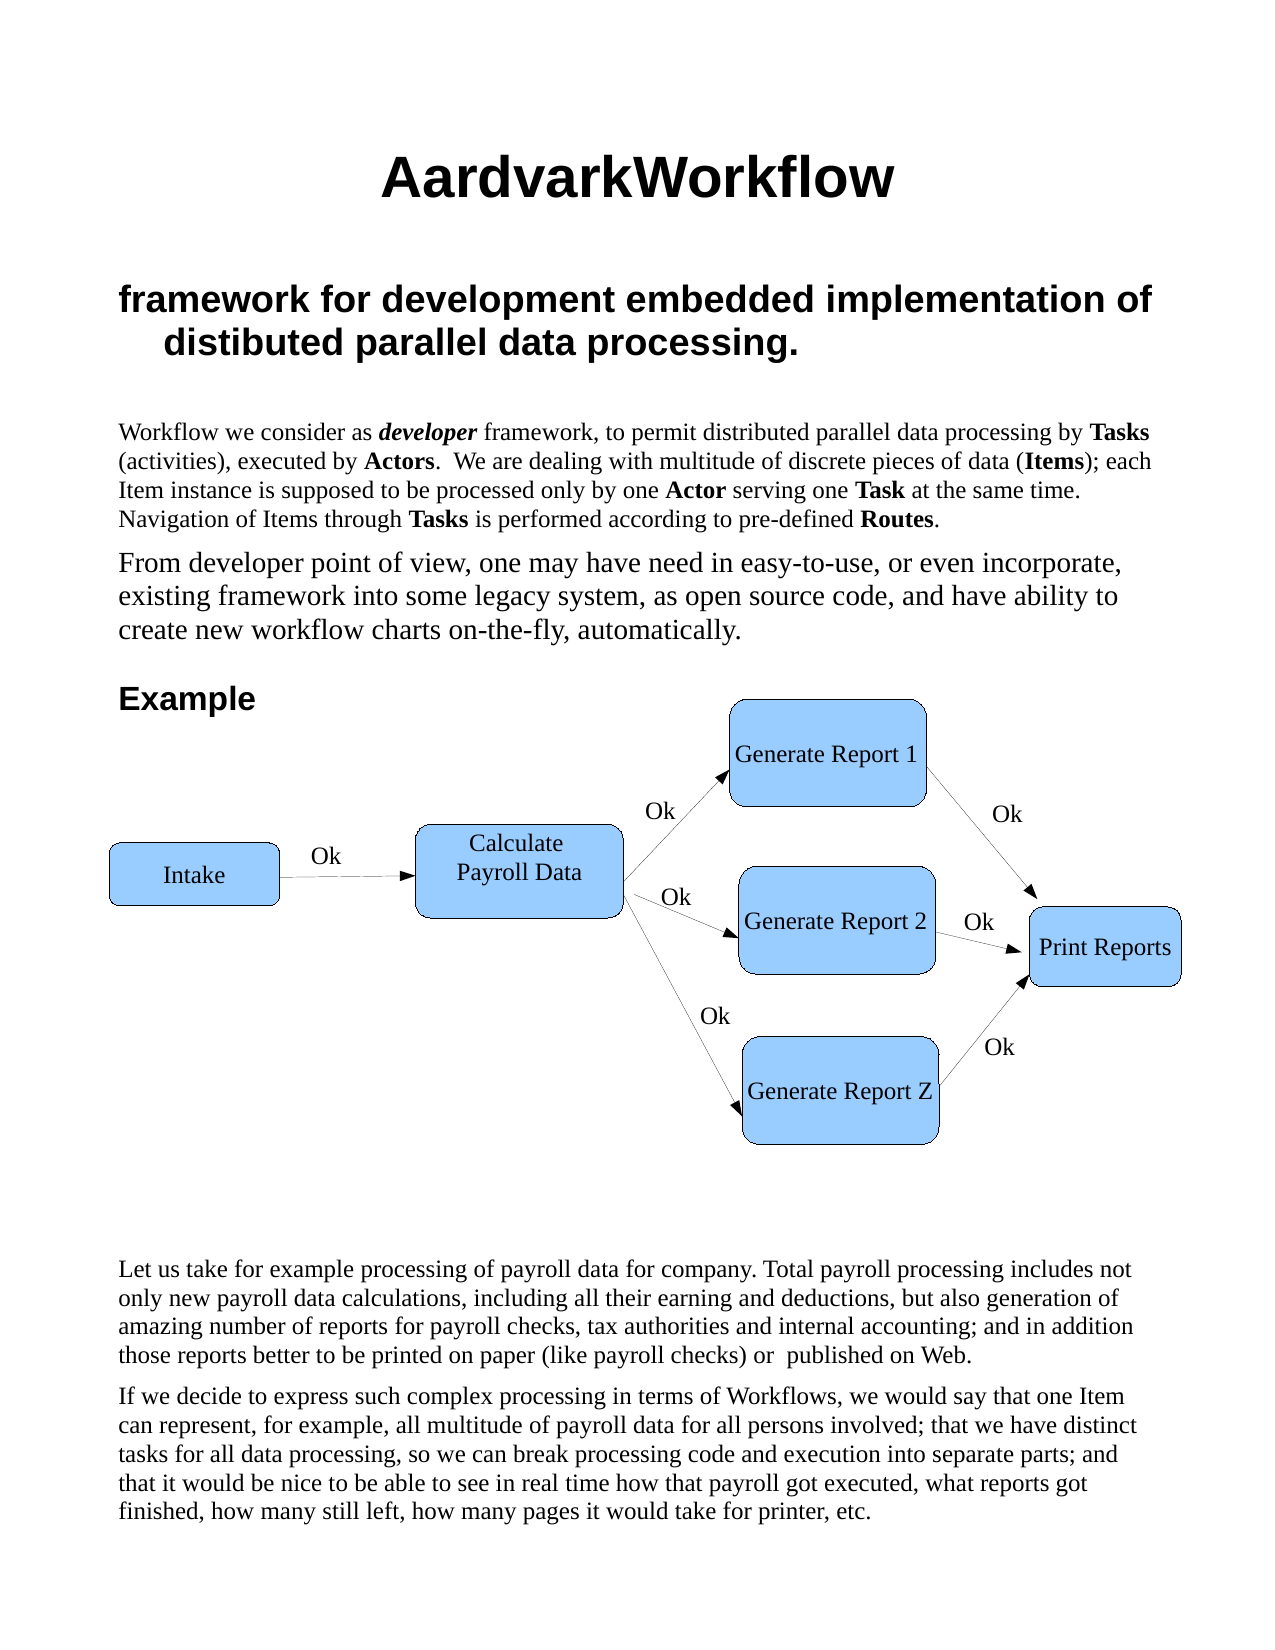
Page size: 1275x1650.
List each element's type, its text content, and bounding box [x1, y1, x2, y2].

text Let us take for example processing of payroll data for company. Total payroll processing includes not only new payroll data calculations, including all their earning and deductions, but also generation of amazing number of reports for payroll checks, tax authorities and internal accounting; and in addition those reports better to be printed on paper (like payroll checks) or published on Web. [118, 1254, 1157, 1369]
text From developer point of view, one may have need in easy-to-use, or even incorporate, existing framework into some legacy system, as open source code, and have ability to create new workflow charts on-the-fly, automatically. [118, 545, 1157, 646]
text If we decide to express such complex processing in terms of Workflows, we would say that one Item can represent, for example, all multitude of payroll data for all persons involved; that we have distinct tasks for all data processing, so we can break processing code and execution into separate parts; and that it would be nice to be able to see in real time how that payroll got executed, what reports got finished, how many still left, how many pages it would take for printer, etc. [118, 1381, 1157, 1525]
text Workflow we consider as developer framework, to permit distributed parallel data processing by Tasks (activities), executed by Actors. We are dealing with multitude of discrete pieces of data (Items); each Item instance is supposed to be processed only by one Actor serving one Task at the same time. Navigation of Items through Tasks is performed according to pre-defined Routes. [118, 417, 1157, 532]
subtitle framework for development embedded implementation of distibuted parallel data processing. [118, 276, 1157, 364]
title AardvarkWorkflow [118, 143, 1157, 210]
subtitle Example [118, 679, 1157, 718]
